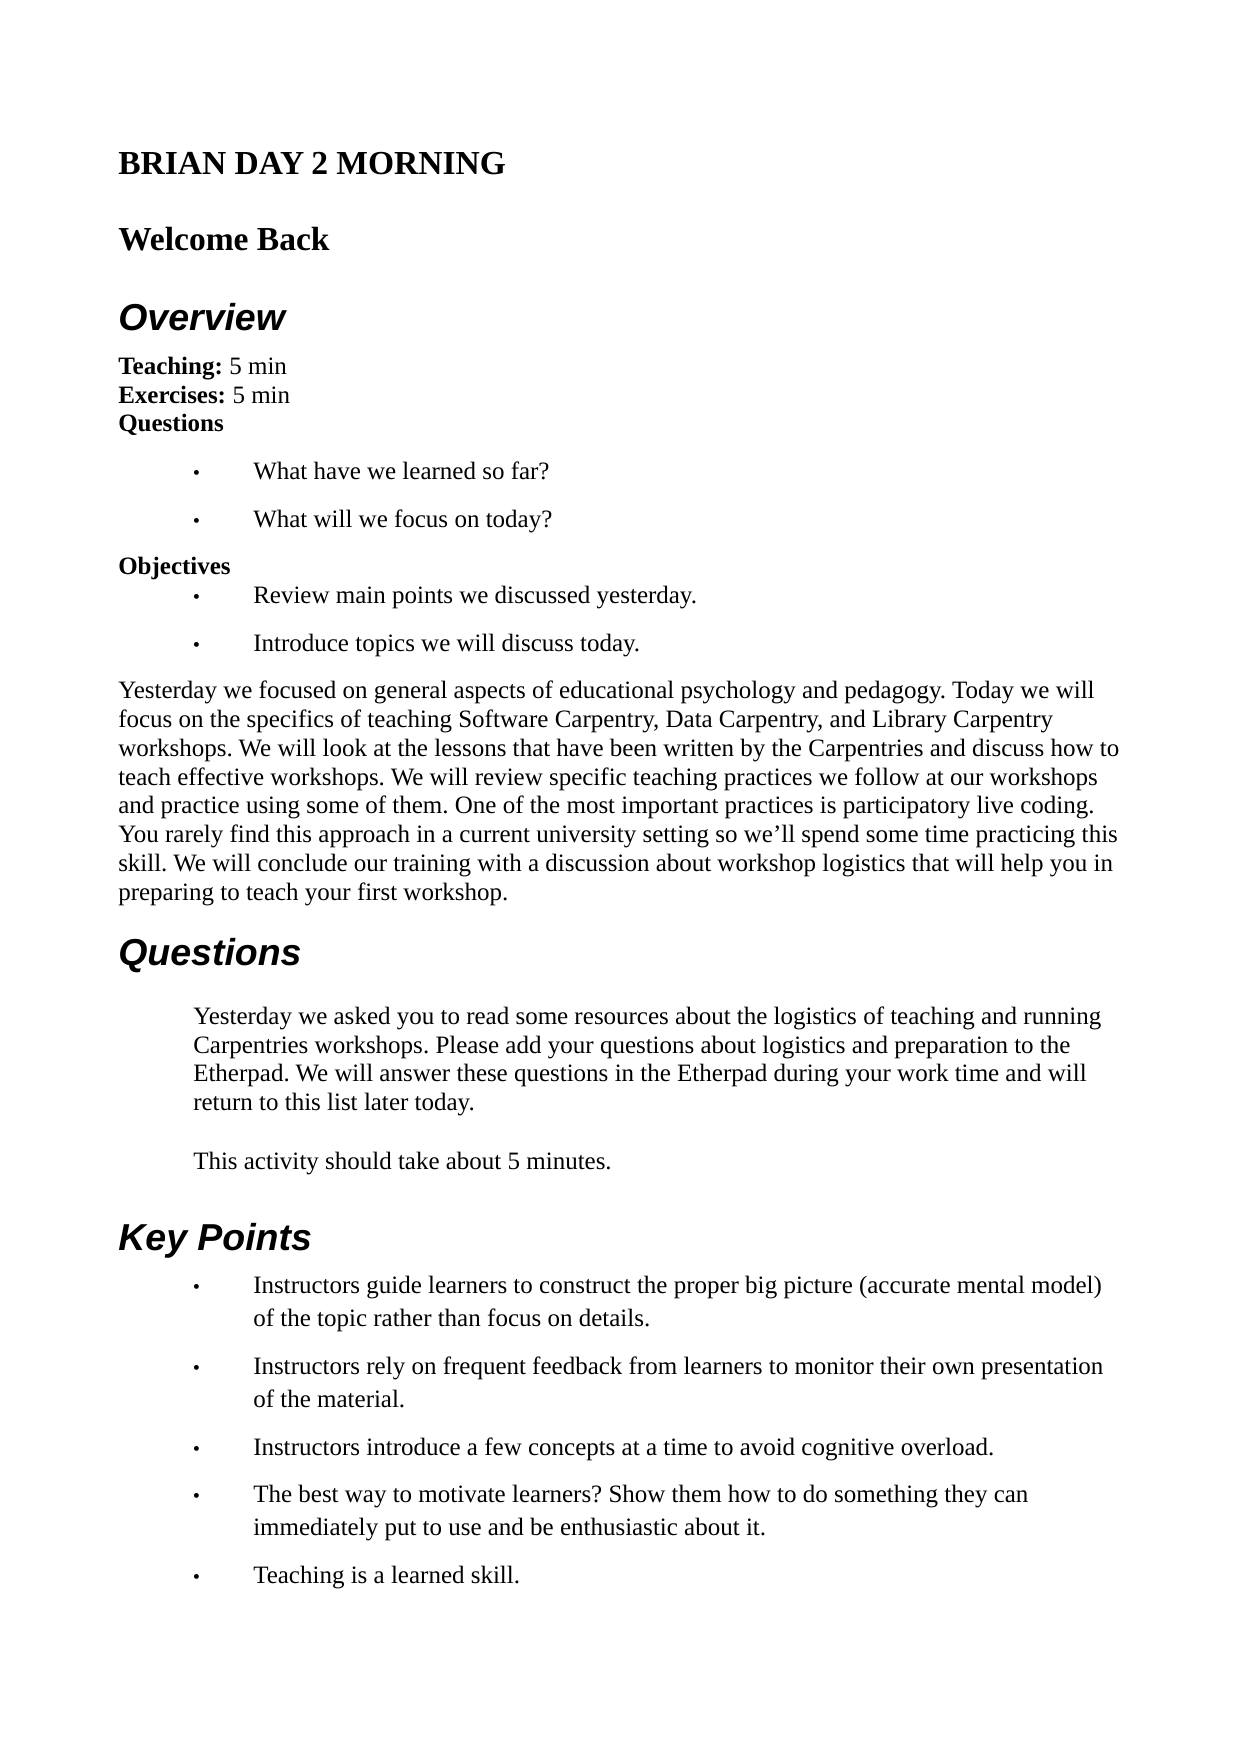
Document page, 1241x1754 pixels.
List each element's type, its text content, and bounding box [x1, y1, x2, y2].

list Instructors introduce a few concepts at a time to avoid cognitive overload. [193, 1432, 1122, 1460]
list Instructors rely on frequent feedback from learners to monitor their own presentation of the material. [193, 1351, 1122, 1413]
subtitle Overview [118, 295, 1122, 338]
list What have we learned so far? [193, 456, 1122, 485]
text Objectives [118, 551, 1122, 580]
list Instructors guide learners to construct the proper big picture (accurate mental model) of the topic rather than focus on details. [193, 1270, 1122, 1332]
list Review main points we discussed yesterday. [193, 580, 1122, 609]
list What will we focus on today? [193, 504, 1122, 532]
text Questions [118, 408, 1122, 437]
text This activity should take about 5 minutes. [193, 1146, 1122, 1175]
list Teaching is a learned skill. [193, 1560, 1122, 1588]
subtitle Key Points [118, 1215, 1122, 1258]
list The best way to motivate learners? Show them how to do something they can immediately put to use and be enthusiastic about it. [193, 1479, 1122, 1541]
text Teaching: 5 min Exercises: 5 min [118, 351, 1122, 408]
subtitle BRIAN DAY 2 MORNING [118, 143, 1122, 182]
text Yesterday we asked you to read some resources about the logistics of teaching and running Carpentries workshops. Please add your questions about logistics and preparation to the Etherpad. We will answer these questions in the Etherpad during your work time and will return to this list later today. [193, 1001, 1122, 1116]
subtitle Questions [118, 930, 1122, 973]
list Introduce topics we will discuss today. [193, 628, 1122, 656]
text Yesterday we focused on general aspects of educational psychology and pedagogy. Today we will focus on the specifics of teaching Software Carpentry, Data Carpentry, and Library Carpentry workshops. We will look at the lessons that have been written by the Carpentries and discuss how to teach effective workshops. We will review specific teaching practices we follow at our workshops and practice using some of them. One of the most important practices is participatory live coding. You rarely find this approach in a current university setting so we’ll spend some time practicing this skill. We will conclude our training with a discussion about workshop logistics that will help you in preparing to teach your first workshop. [118, 675, 1122, 905]
subtitle Welcome Back [118, 219, 1122, 258]
